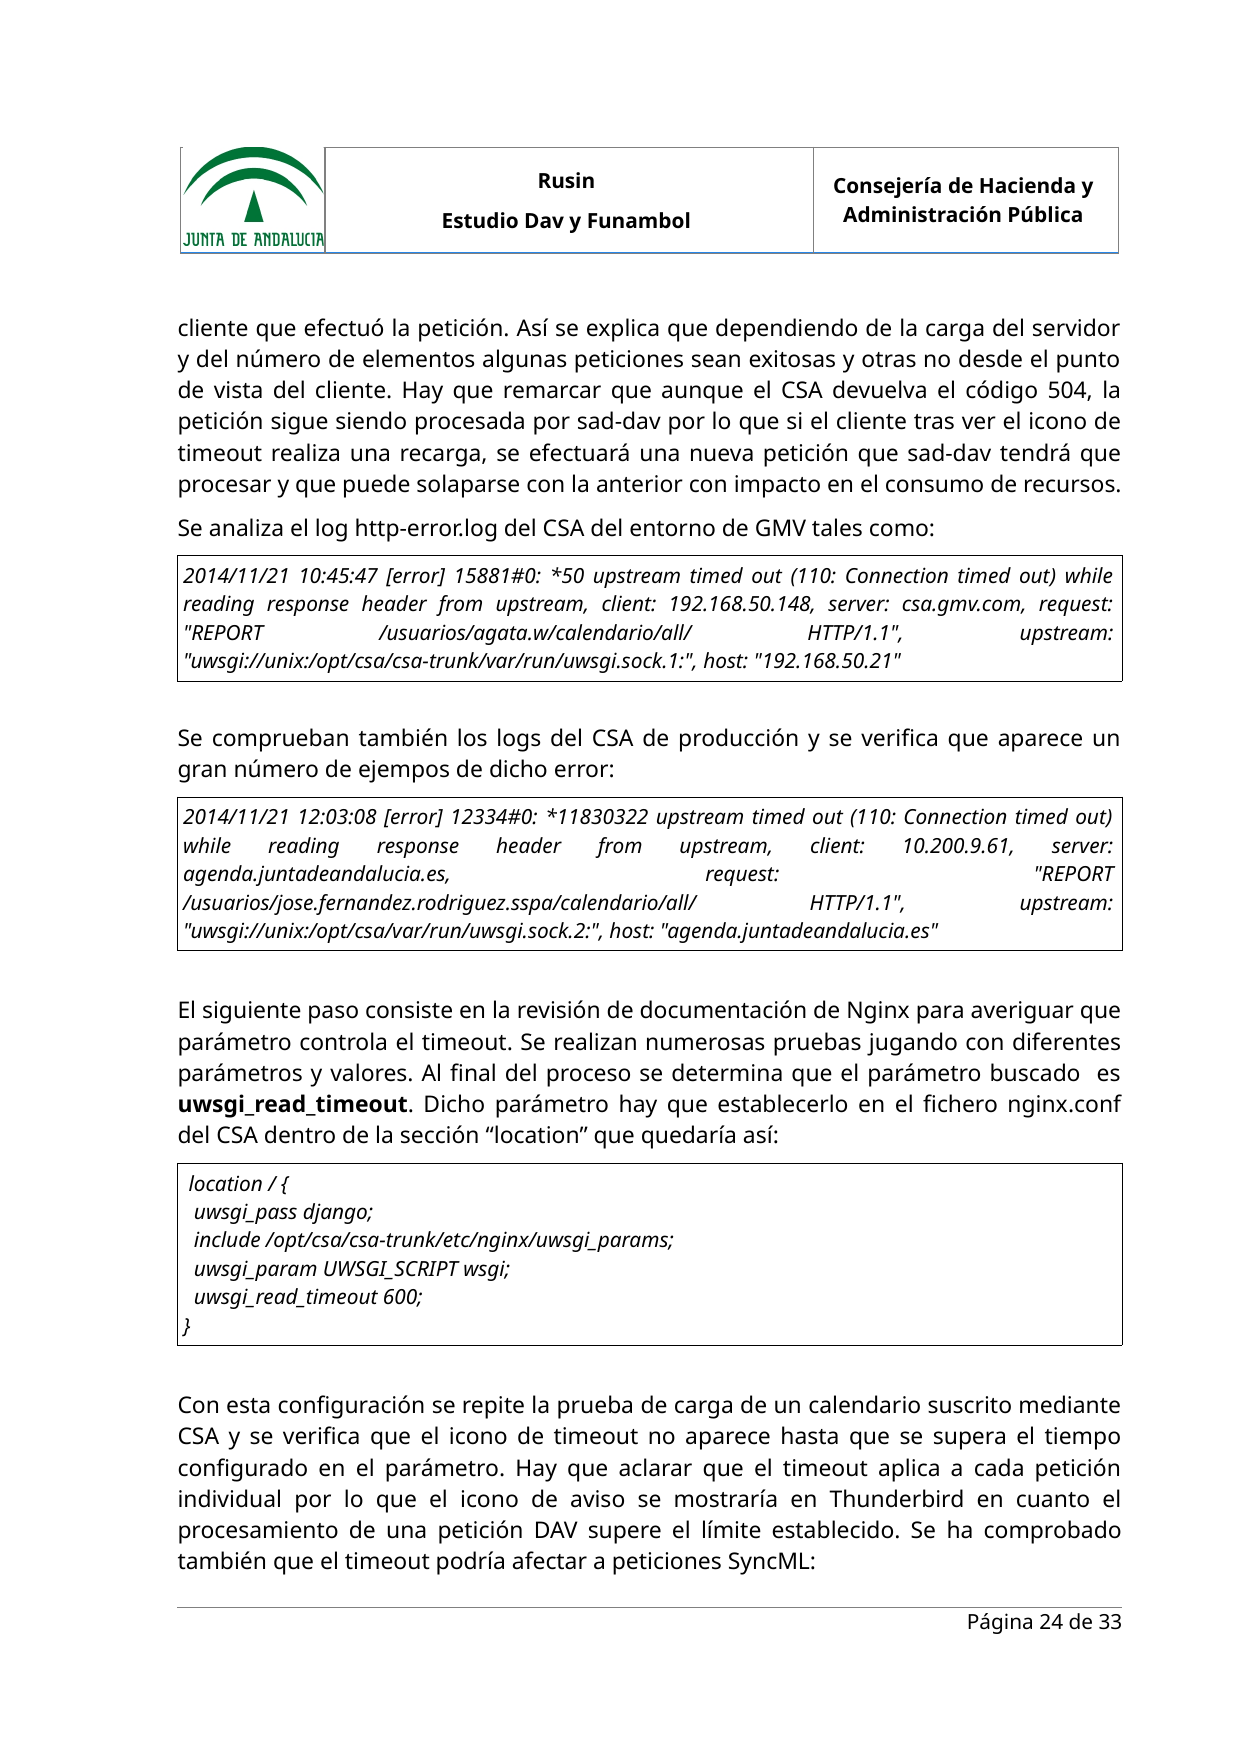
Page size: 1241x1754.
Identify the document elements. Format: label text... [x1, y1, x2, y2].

table_header 2014/11/21 12:03:08 [error] 12334#0: *11830322 upstream timed out (110: Connection timed out) while reading response header from upstream, client: 10.200.9.61, server: agenda.juntadeandalucia.es, request: "REPORT /usuarios/jose.fernandez.rodriguez.sspa/calendario/all/ HTTP/1.1", upstream: "uwsgi://unix:/opt/csa/var/run/uwsgi.sock.2:", host: "agenda.juntadeandalucia.es" [178, 798, 1122, 950]
text cliente que efectuó la petición. Así se explica que dependiendo de la carga del servidor y del número de elementos algunas peticiones sean exitosas y otras no desde el punto de vista del cliente. Hay que remarcar que aunque el CSA devuelva el código 504, la petición sigue siendo procesada por sad-dav por lo que si el cliente tras ver el icono de timeout realiza una recarga, se efectuará una nueva petición que sad-dav tendrá que procesar y que puede solaparse con la anterior con impacto en el consumo de recursos. [177, 311, 1122, 499]
table_header location / { uwsgi_pass django; include /opt/csa/csa-trunk/etc/nginx/uwsgi_params; uwsgi_param UWSGI_SCRIPT wsgi; uwsgi_read_timeout 600; } [178, 1164, 1122, 1345]
text Se analiza el log http-error.log del CSA del entorno de GMV tales como: [177, 511, 1122, 543]
picture [183, 147, 324, 246]
text Se comprueban también los logs del CSA de producción y se verifica que aparece un gran número de ejempos de dicho error: [177, 722, 1122, 784]
text Con esta configuración se repite la prueba de carga de un calendario suscrito mediante CSA y se verifica que el icono de timeout no aparece hasta que se supera el tiempo configurado en el parámetro. Hay que aclarar que el timeout aplica a cada petición individual por lo que el icono de aviso se mostraría en Thunderbird en cuanto el procesamiento de una petición DAV supere el límite establecido. Se ha comprobado también que el timeout podría afectar a peticiones SyncML: [177, 1389, 1122, 1576]
table_header 2014/11/21 10:45:47 [error] 15881#0: *50 upstream timed out (110: Connection timed out) while reading response header from upstream, client: 192.168.50.148, server: csa.gmv.com, request: "REPORT /usuarios/agata.w/calendario/all/ HTTP/1.1", upstream: "uwsgi://unix:/opt/csa/csa-trunk/var/run/uwsgi.sock.1:", host: "192.168.50.21" [178, 556, 1122, 681]
text El siguiente paso consiste en la revisión de documentación de Nginx para averiguar que parámetro controla el timeout. Se realizan numerosas pruebas jugando con diferentes parámetros y valores. Al final del proceso se determina que el parámetro buscado es uwsgi_read_timeout. Dicho parámetro hay que establecerlo en el fichero nginx.conf del CSA dentro de la sección “location” que quedaría así: [177, 994, 1122, 1150]
